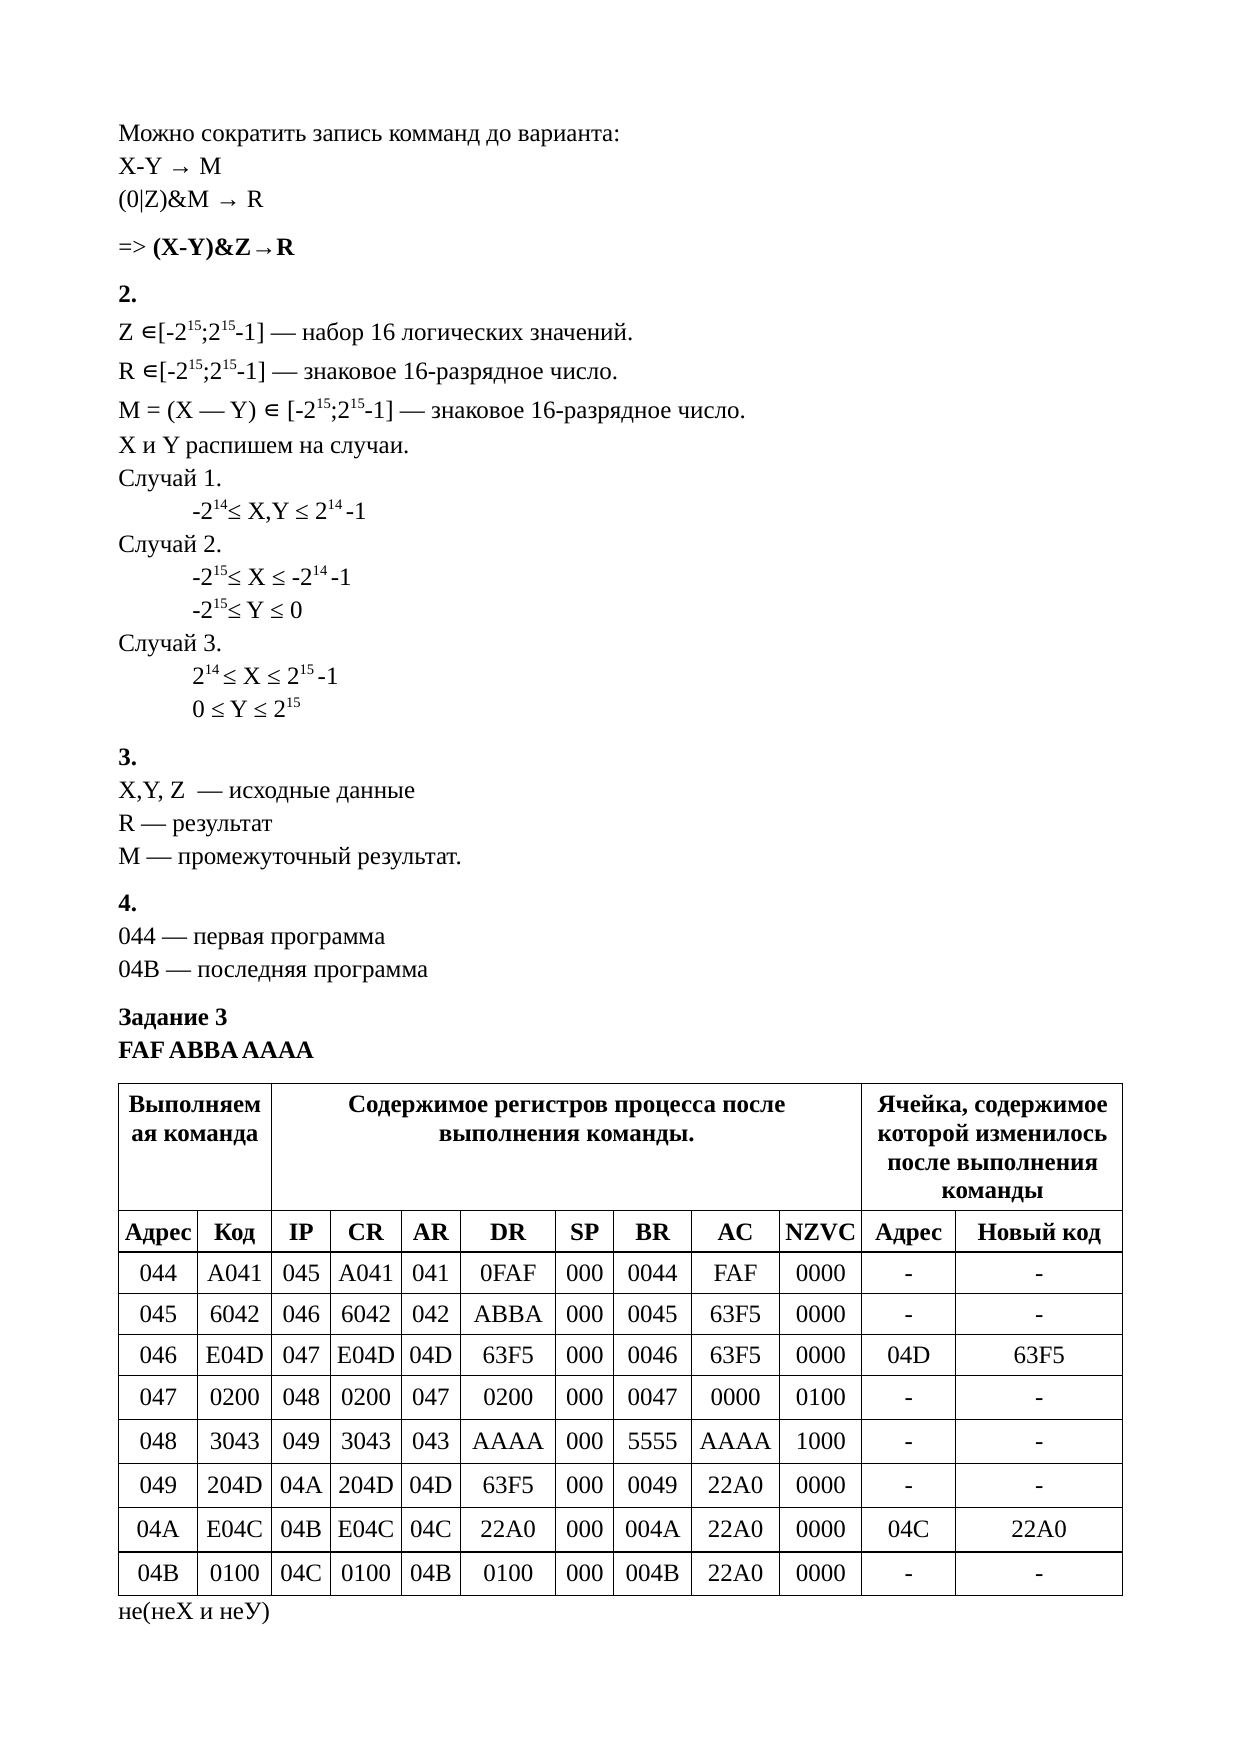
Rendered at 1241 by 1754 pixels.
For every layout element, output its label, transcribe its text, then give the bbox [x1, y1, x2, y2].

table_cell 042 [402, 1294, 460, 1334]
table_cell 0100 [780, 1376, 861, 1419]
table_cell 000 [556, 1376, 613, 1419]
table_header Выполняемая команда [119, 1084, 271, 1210]
table_cell 3043 [198, 1420, 271, 1463]
table_cell 046 [119, 1335, 197, 1375]
text 2. Z ∊[-215;215-1] — набор 16 логических значений. R ∊[-215;215-1] — знаковое 16-разрядное число. M = (X — Y) ∊ [-215;215-1] — знаковое 16-разрядное число. X и Y распишем на случаи. Случай 1. -214≤ X,Y ≤ 214 -1 Случай 2. -215≤ X ≤ -214 -1 -215≤ Y ≤ 0 Случай 3. 214 ≤ X ≤ 215 -1 0 ≤ Y ≤ 215 [118, 279, 1122, 723]
table_cell 1000 [780, 1420, 861, 1463]
table_cell - [956, 1294, 1122, 1334]
table_cell 0049 [614, 1464, 691, 1507]
table_cell 3043 [331, 1420, 401, 1463]
table_cell 000 [556, 1420, 613, 1463]
table_cell 0044 [614, 1253, 691, 1293]
table_cell A041 [198, 1253, 271, 1293]
table_cell 63F5 [956, 1335, 1122, 1375]
table_header Содержимое регистров процесса после выполнения команды. [272, 1084, 861, 1210]
table_cell CR [331, 1211, 401, 1251]
text Можно сократить запись комманд до варианта: X-Y → M (0|Z)&M → R [118, 118, 1122, 213]
table_cell 0047 [614, 1376, 691, 1419]
table_cell 000 [556, 1294, 613, 1334]
table_cell 046 [272, 1294, 330, 1334]
table_cell 22A0 [461, 1508, 555, 1551]
table_cell - [862, 1376, 955, 1419]
table_cell A041 [331, 1253, 401, 1293]
table_cell ABBA [461, 1294, 555, 1334]
table_cell 048 [119, 1420, 197, 1463]
table_cell 044 [119, 1253, 197, 1293]
table_cell 63F5 [461, 1464, 555, 1507]
table_cell 004A [614, 1508, 691, 1551]
table_cell E04D [331, 1335, 401, 1375]
table_cell 000 [556, 1253, 613, 1293]
table_cell 0100 [331, 1553, 401, 1595]
table_cell 04C [862, 1508, 955, 1551]
text 3. X,Y, Z — исходные данные R — результат M — промежуточный результат. [118, 742, 1122, 869]
text не(неХ и неУ) [118, 1596, 1122, 1625]
table_cell - [862, 1253, 955, 1293]
table_cell 0000 [780, 1253, 861, 1293]
table_cell 04B [402, 1553, 460, 1595]
table_cell 04D [402, 1335, 460, 1375]
table_cell 63F5 [461, 1335, 555, 1375]
table_cell 0FAF [461, 1253, 555, 1293]
table_cell 5555 [614, 1420, 691, 1463]
table_cell AC [692, 1211, 779, 1251]
table_cell AAAA [692, 1420, 779, 1463]
table_cell 047 [119, 1376, 197, 1419]
table_cell AAAA [461, 1420, 555, 1463]
table_cell - [956, 1553, 1122, 1595]
table_cell 04C [272, 1553, 330, 1595]
table_cell - [956, 1420, 1122, 1463]
table_cell 049 [272, 1420, 330, 1463]
table_cell 0000 [780, 1553, 861, 1595]
table_cell 0000 [780, 1294, 861, 1334]
table_cell 0200 [198, 1376, 271, 1419]
table_cell 22A0 [692, 1464, 779, 1507]
table_cell E04D [198, 1335, 271, 1375]
table_cell Код [198, 1211, 271, 1251]
table_cell 0000 [780, 1464, 861, 1507]
table_cell E04C [198, 1508, 271, 1551]
table_cell 6042 [198, 1294, 271, 1334]
table_cell - [862, 1464, 955, 1507]
table_cell 6042 [331, 1294, 401, 1334]
table_cell 045 [272, 1253, 330, 1293]
table_cell 048 [272, 1376, 330, 1419]
table_cell 000 [556, 1335, 613, 1375]
table_cell 22A0 [692, 1508, 779, 1551]
table_cell 041 [402, 1253, 460, 1293]
table_cell 047 [272, 1335, 330, 1375]
table_cell 0200 [331, 1376, 401, 1419]
table_cell 045 [119, 1294, 197, 1334]
table_cell 22A0 [956, 1508, 1122, 1551]
text => (X-Y)&Z→R [118, 232, 1122, 261]
table_cell 204D [198, 1464, 271, 1507]
table_cell NZVC [780, 1211, 861, 1251]
table_cell 63F5 [692, 1294, 779, 1334]
table_cell 0046 [614, 1335, 691, 1375]
table_header Ячейка, содержимое которой изменилось после выполнения команды [862, 1084, 1122, 1210]
table_cell BR [614, 1211, 691, 1251]
table_cell E04C [331, 1508, 401, 1551]
table_cell 0100 [198, 1553, 271, 1595]
table_cell 63F5 [692, 1335, 779, 1375]
table_cell 04D [862, 1335, 955, 1375]
table_cell 000 [556, 1508, 613, 1551]
text 4. 044 — первая программа 04B — последняя программа [118, 888, 1122, 983]
table_cell DR [461, 1211, 555, 1251]
table_cell 000 [556, 1464, 613, 1507]
table_cell AR [402, 1211, 460, 1251]
table_cell 004B [614, 1553, 691, 1595]
table_cell 04D [402, 1464, 460, 1507]
table_cell 0000 [780, 1335, 861, 1375]
table_cell IP [272, 1211, 330, 1251]
table_cell Адрес [862, 1211, 955, 1251]
table_cell 04B [119, 1553, 197, 1595]
table_cell 22A0 [692, 1553, 779, 1595]
table_cell Новый код [956, 1211, 1122, 1251]
table_cell 0200 [461, 1376, 555, 1419]
table_cell - [862, 1420, 955, 1463]
table_cell 0100 [461, 1553, 555, 1595]
table_cell 204D [331, 1464, 401, 1507]
table_cell 043 [402, 1420, 460, 1463]
table_cell Адрес [119, 1211, 197, 1251]
table_cell SP [556, 1211, 613, 1251]
table_cell 0000 [780, 1508, 861, 1551]
table_cell - [956, 1253, 1122, 1293]
table_cell FAF [692, 1253, 779, 1293]
table_cell - [956, 1376, 1122, 1419]
table_cell 047 [402, 1376, 460, 1419]
table_cell 049 [119, 1464, 197, 1507]
table_cell - [862, 1294, 955, 1334]
table_cell 04A [272, 1464, 330, 1507]
table_cell 0000 [692, 1376, 779, 1419]
table_cell 0045 [614, 1294, 691, 1334]
table_cell 04B [272, 1508, 330, 1551]
table_cell - [956, 1464, 1122, 1507]
table_cell 000 [556, 1553, 613, 1595]
table_cell 04C [402, 1508, 460, 1551]
table_cell 04A [119, 1508, 197, 1551]
text Задание 3 FAF ABBA AAAA [118, 1002, 1122, 1064]
table_cell - [862, 1553, 955, 1595]
